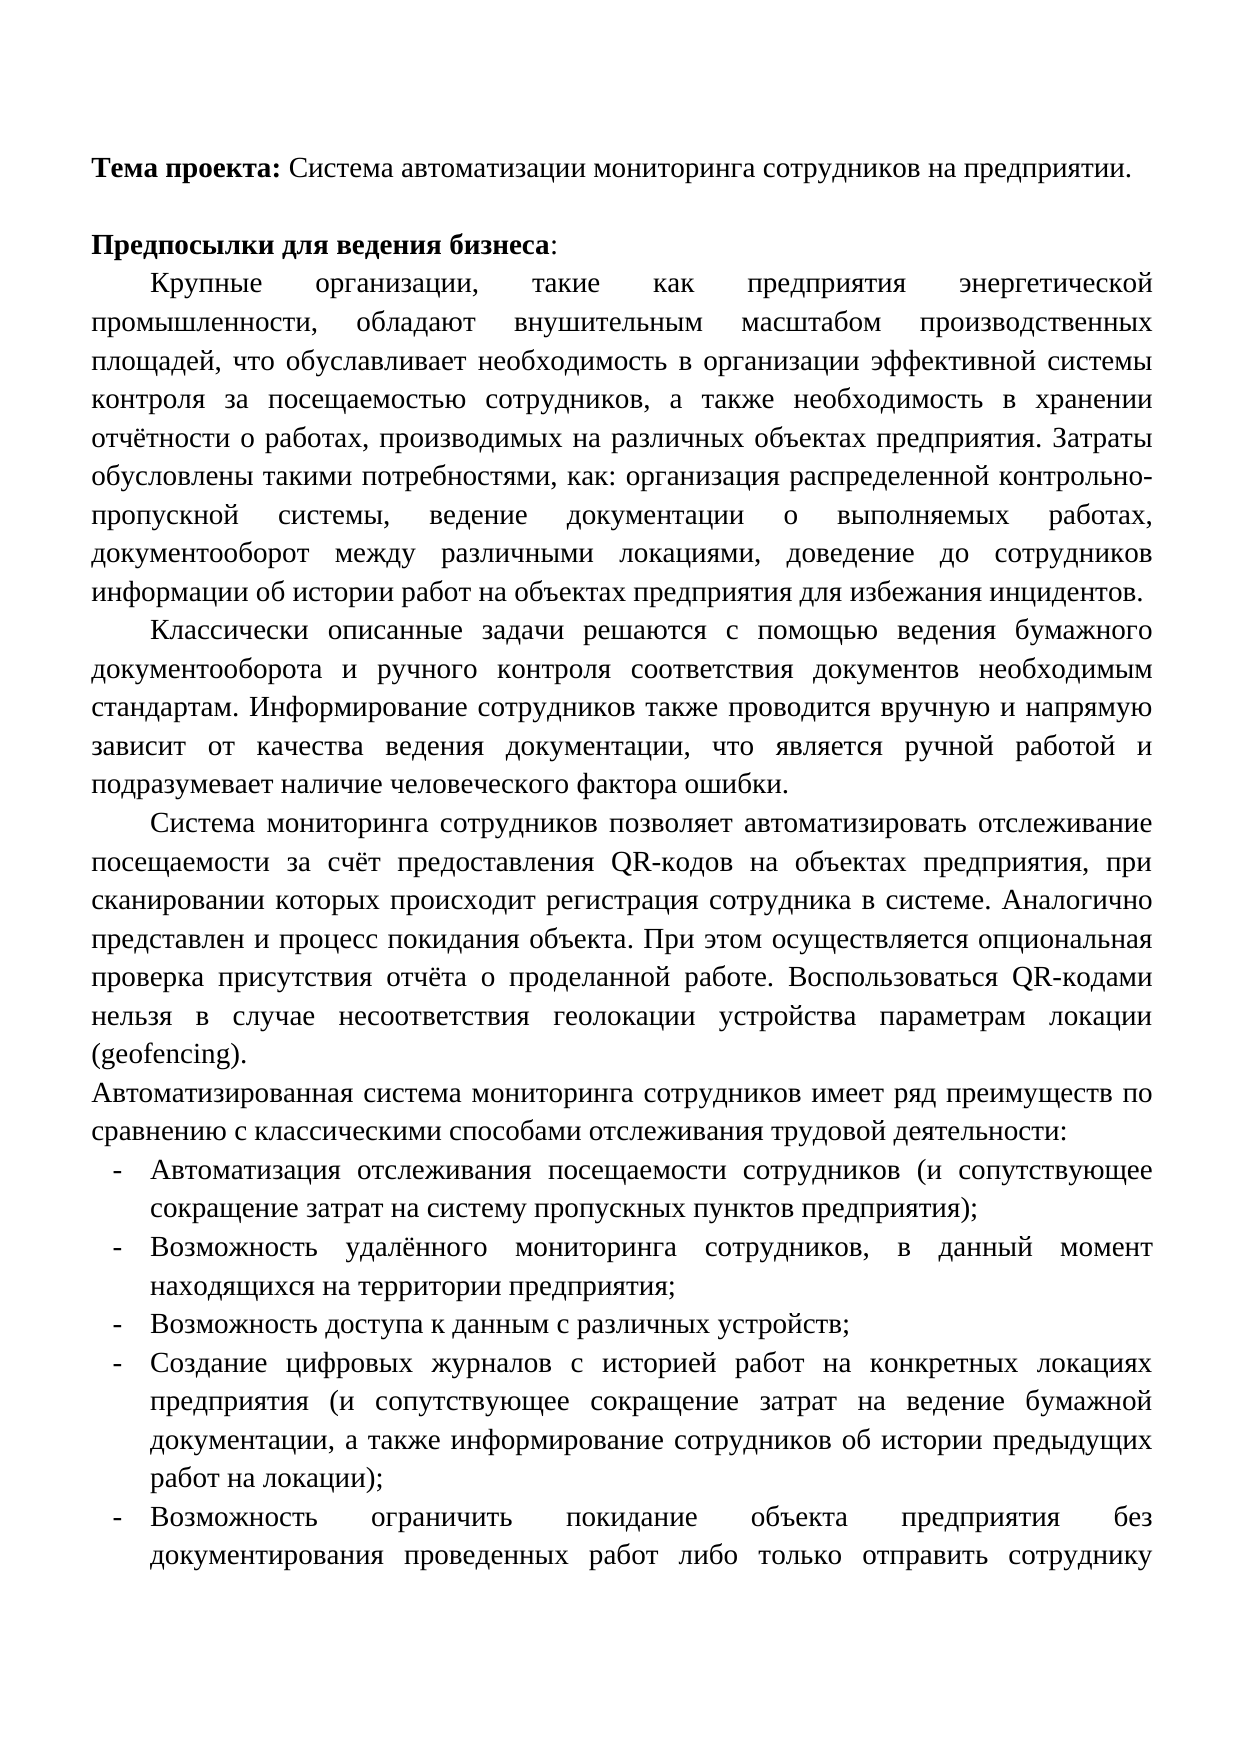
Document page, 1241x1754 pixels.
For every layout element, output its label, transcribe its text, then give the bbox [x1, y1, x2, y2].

list Автоматизация отслеживания посещаемости сотрудников (и сопутствующее сокращение затрат на систему пропускных пунктов предприятия); [112, 1152, 1153, 1224]
text Автоматизированная система мониторинга сотрудников имеет ряд преимуществ по сравнению с классическими способами отслеживания трудовой деятельности: [91, 1075, 1153, 1147]
text Система мониторинга сотрудников позволяет автоматизировать отслеживание посещаемости за счёт предоставления QR-кодов на объектах предприятия, при сканировании которых происходит регистрация сотрудника в системе. Аналогично представлен и процесс покидания объекта. При этом осуществляется опциональная проверка присутствия отчёта о проделанной работе. Воспользоваться QR-кодами нельзя в случае несоответствия геолокации устройства параметрам локации (geofencing). [91, 805, 1153, 1070]
text Тема проекта: Система автоматизации мониторинга сотрудников на предприятии. [91, 150, 1153, 183]
text Классически описанные задачи решаются с помощью ведения бумажного документооборота и ручного контроля соответствия документов необходимым стандартам. Информирование сотрудников также проводится вручную и напрямую зависит от качества ведения документации, что является ручной работой и подразумевает наличие человеческого фактора ошибки. [91, 612, 1153, 800]
text Предпосылки для ведения бизнеса: [91, 227, 1153, 261]
list Возможность ограничить покидание объекта предприятия без документирования проведенных работ либо только отправить сотруднику [112, 1499, 1153, 1571]
text Крупные организации, такие как предприятия энергетической промышленности, обладают внушительным масштабом производственных площадей, что обуславливает необходимость в организации эффективной системы контроля за посещаемостью сотрудников, а также необходимость в хранении отчётности о работах, производимых на различных объектах предприятия. Затраты обусловлены такими потребностями, как: организация распределенной контрольно-пропускной системы, ведение документации о выполняемых работах, документооборот между различными локациями, доведение до сотрудников информации об истории работ на объектах предприятия для избежания инцидентов. [91, 266, 1153, 607]
list Возможность доступа к данным с различных устройств; [112, 1306, 1153, 1340]
list Создание цифровых журналов с историей работ на конкретных локациях предприятия (и сопутствующее сокращение затрат на ведение бумажной документации, а также информирование сотрудников об истории предыдущих работ на локации); [112, 1345, 1153, 1494]
list Возможность удалённого мониторинга сотрудников, в данный момент находящихся на территории предприятия; [112, 1229, 1153, 1301]
